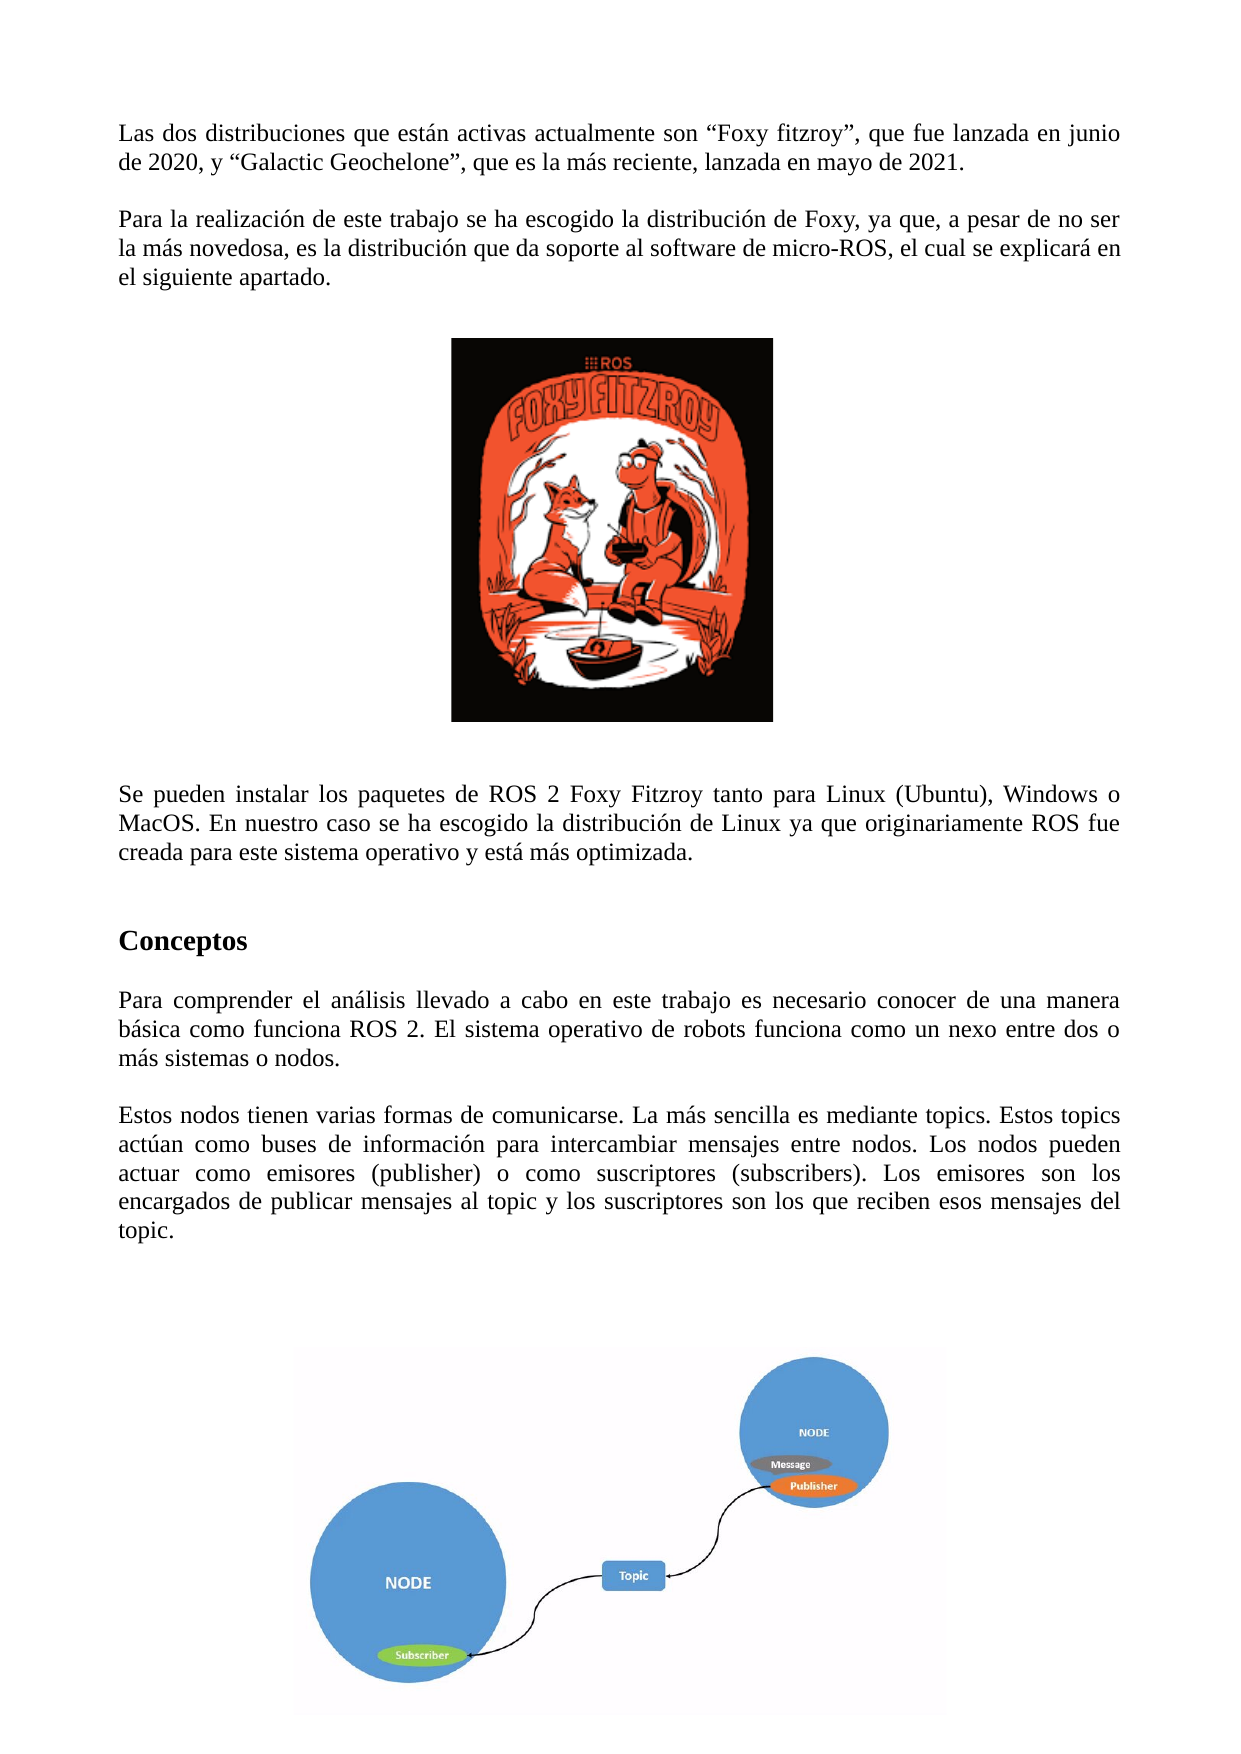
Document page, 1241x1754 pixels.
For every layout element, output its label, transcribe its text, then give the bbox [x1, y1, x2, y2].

picture [451, 338, 774, 722]
text Para comprender el análisis llevado a cabo en este trabajo es necesario conocer de una manera básica como funciona ROS 2. El sistema operativo de robots funciona como un nexo entre dos o más sistemas o nodos. [118, 985, 1122, 1071]
text Las dos distribuciones que están activas actualmente son “Foxy fitzroy”, que fue lanzada en junio de 2020, y “Galactic Geochelone”, que es la más reciente, lanzada en mayo de 2021. [118, 118, 1122, 176]
text Estos nodos tienen varias formas de comunicarse. La más sencilla es mediante topics. Estos topics actúan como buses de información para intercambiar mensajes entre nodos. Los nodos pueden actuar como emisores (publisher) o como suscriptores (subscribers). Los emisores son los encargados de publicar mensajes al topic y los suscriptores son los que reciben esos mensajes del topic. [118, 1100, 1122, 1244]
text Para la realización de este trabajo se ha escogido la distribución de Foxy, ya que, a pesar de no ser la más novedosa, es la distribución que da soporte al software de micro-ROS, el cual se explicará en el siguiente apartado. [118, 204, 1122, 291]
text Conceptos [118, 923, 1122, 956]
picture [293, 1347, 947, 1715]
text Se pueden instalar los paquetes de ROS 2 Foxy Fitzroy tanto para Linux (Ubuntu), Windows o MacOS. En nuestro caso se ha escogido la distribución de Linux ya que originariamente ROS fue creada para este sistema operativo y está más optimizada. [118, 779, 1122, 865]
